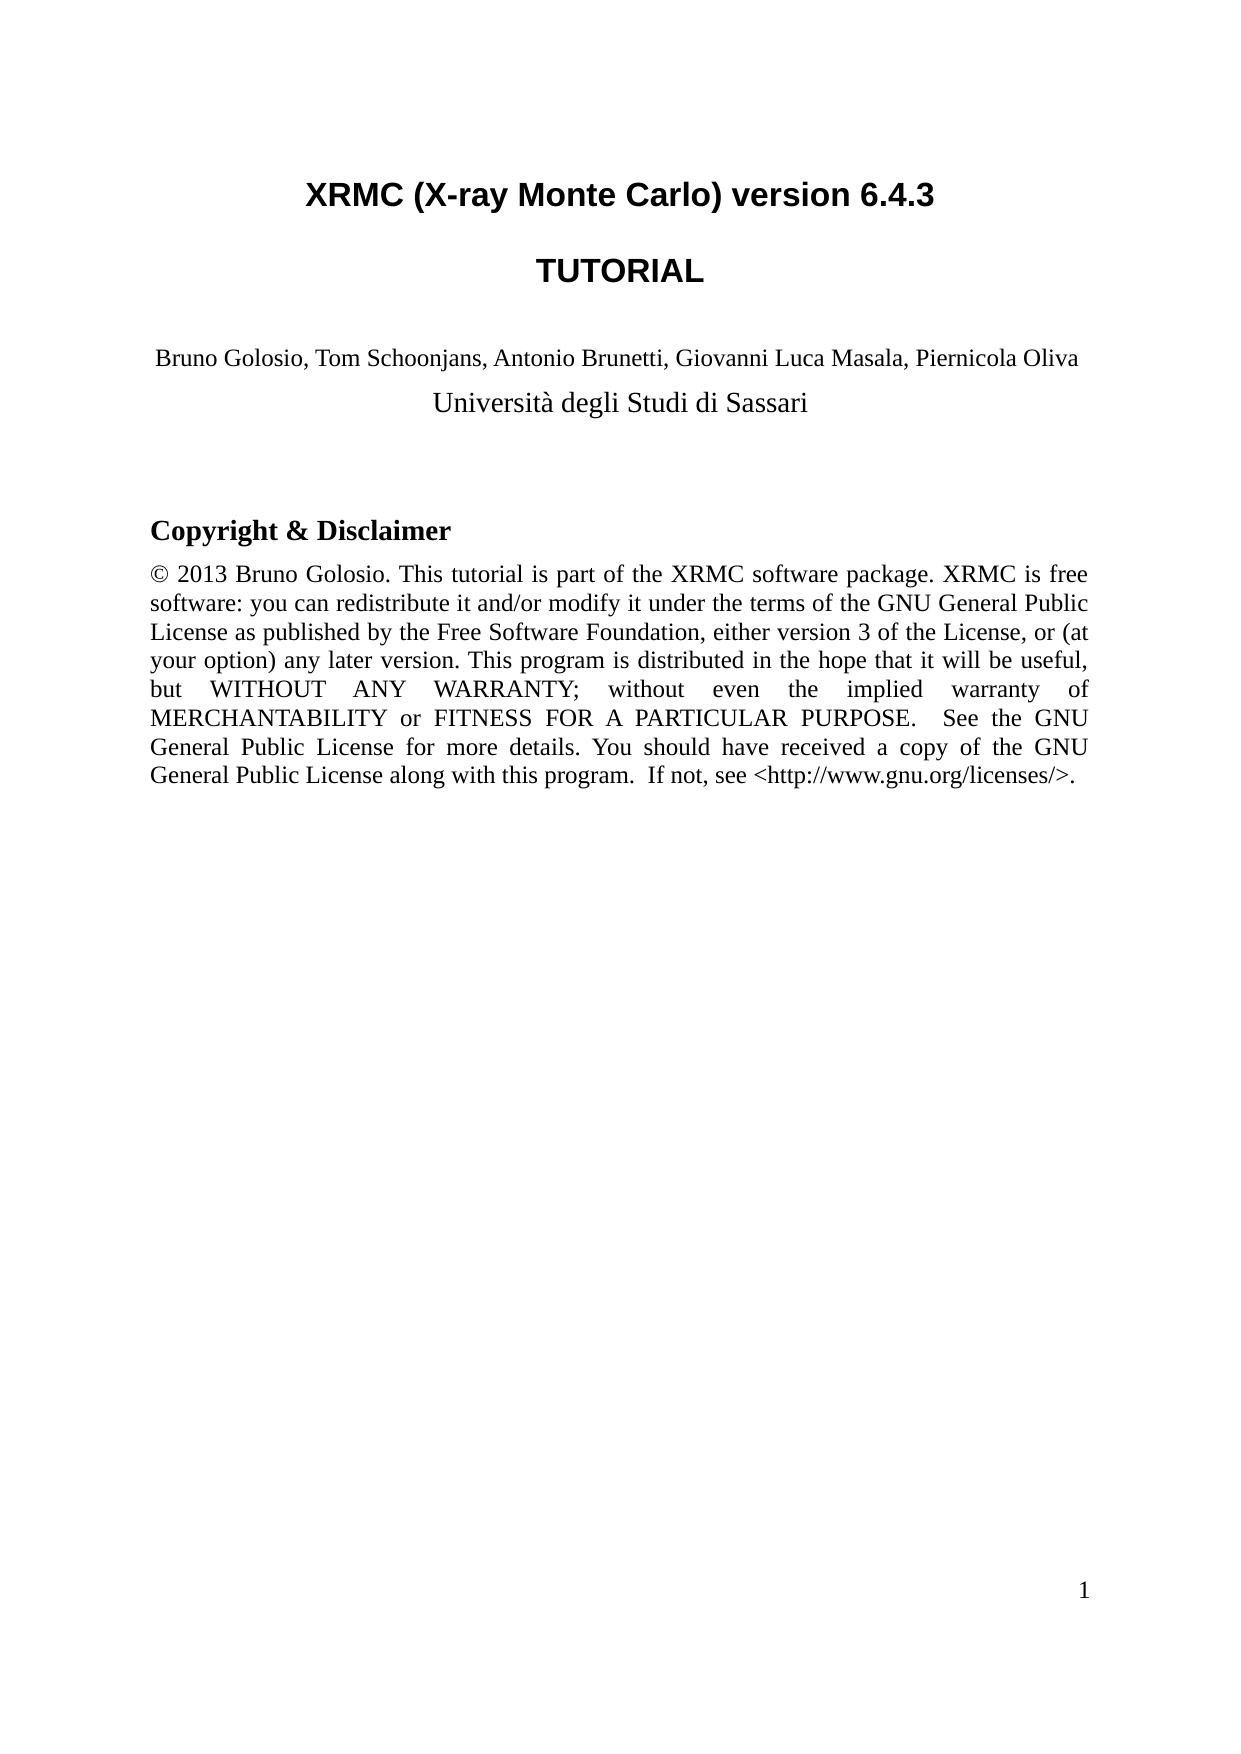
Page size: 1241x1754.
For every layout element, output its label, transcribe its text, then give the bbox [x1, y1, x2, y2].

text Università degli Studi di Sassari [150, 385, 1090, 418]
text © 2013 Bruno Golosio. This tutorial is part of the XRMC software package. XRMC is free software: you can redistribute it and/or modify it under the terms of the GNU General Public License as published by the Free Software Foundation, either version 3 of the License, or (at your option) any later version. This program is distributed in the hope that it will be useful, but WITHOUT ANY WARRANTY; without even the implied warranty of MERCHANTABILITY or FITNESS FOR A PARTICULAR PURPOSE. See the GNU General Public License for more details. You should have received a copy of the GNU General Public License along with this program. If not, see <http://www.gnu.org/licenses/>. [150, 559, 1090, 789]
subtitle XRMC (X-ray Monte Carlo) version 6.4.3 [150, 175, 1090, 214]
text Bruno Golosio, Tom Schoonjans, Antonio Brunetti, Giovanni Luca Masala, Piernicola Oliva [150, 343, 1090, 372]
text Copyright & Disclaimer [150, 513, 1090, 547]
subtitle TUTORIAL [150, 251, 1090, 290]
